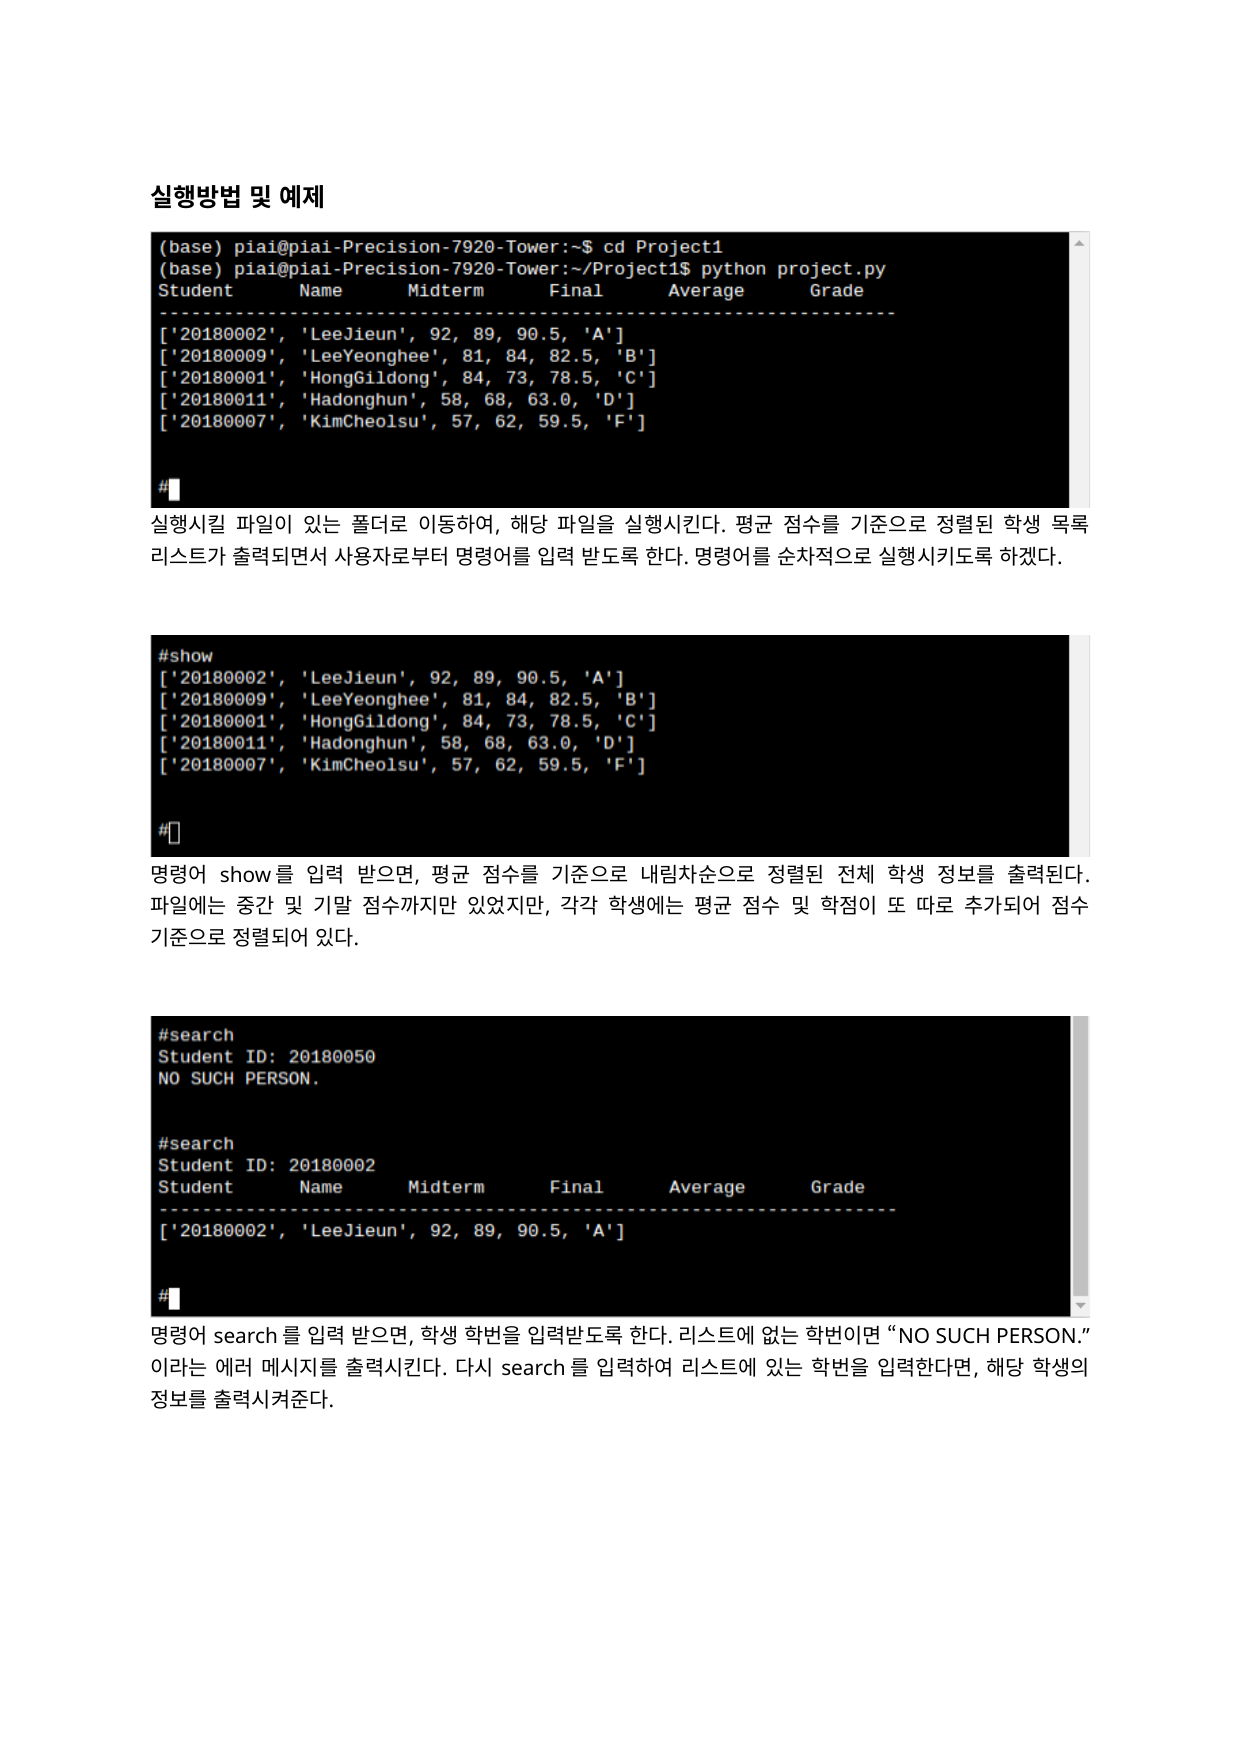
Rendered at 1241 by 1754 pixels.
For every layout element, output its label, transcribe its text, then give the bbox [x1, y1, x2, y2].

text 명령어 search를 입력 받으면, 학생 학번을 입력받도록 한다. 리스트에 없는 학번이면 “NO SUCH PERSON.”이라는 에러 메시지를 출력시킨다. 다시 search를 입력하여 리스트에 있는 학번을 입력한다면, 해당 학생의 정보를 출력시켜준다. [150, 1318, 1090, 1413]
text 명령어 show를 입력 받으면, 평균 점수를 기준으로 내림차순으로 정렬된 전체 학생 정보를 출력된다. 파일에는 중간 및 기말 점수까지만 있었지만, 각각 학생에는 평균 점수 및 학점이 또 따로 추가되어 점수 기준으로 정렬되어 있다. [150, 857, 1090, 952]
text 실행시킬 파일이 있는 폴더로 이동하여, 해당 파일을 실행시킨다. 평균 점수를 기준으로 정렬된 학생 목록 리스트가 출력되면서 사용자로부터 명령어를 입력 받도록 한다. 명령어를 순차적으로 실행시키도록 하겠다. [150, 508, 1090, 571]
text 프로그램 실행방법 및 예제 [150, 177, 1090, 213]
